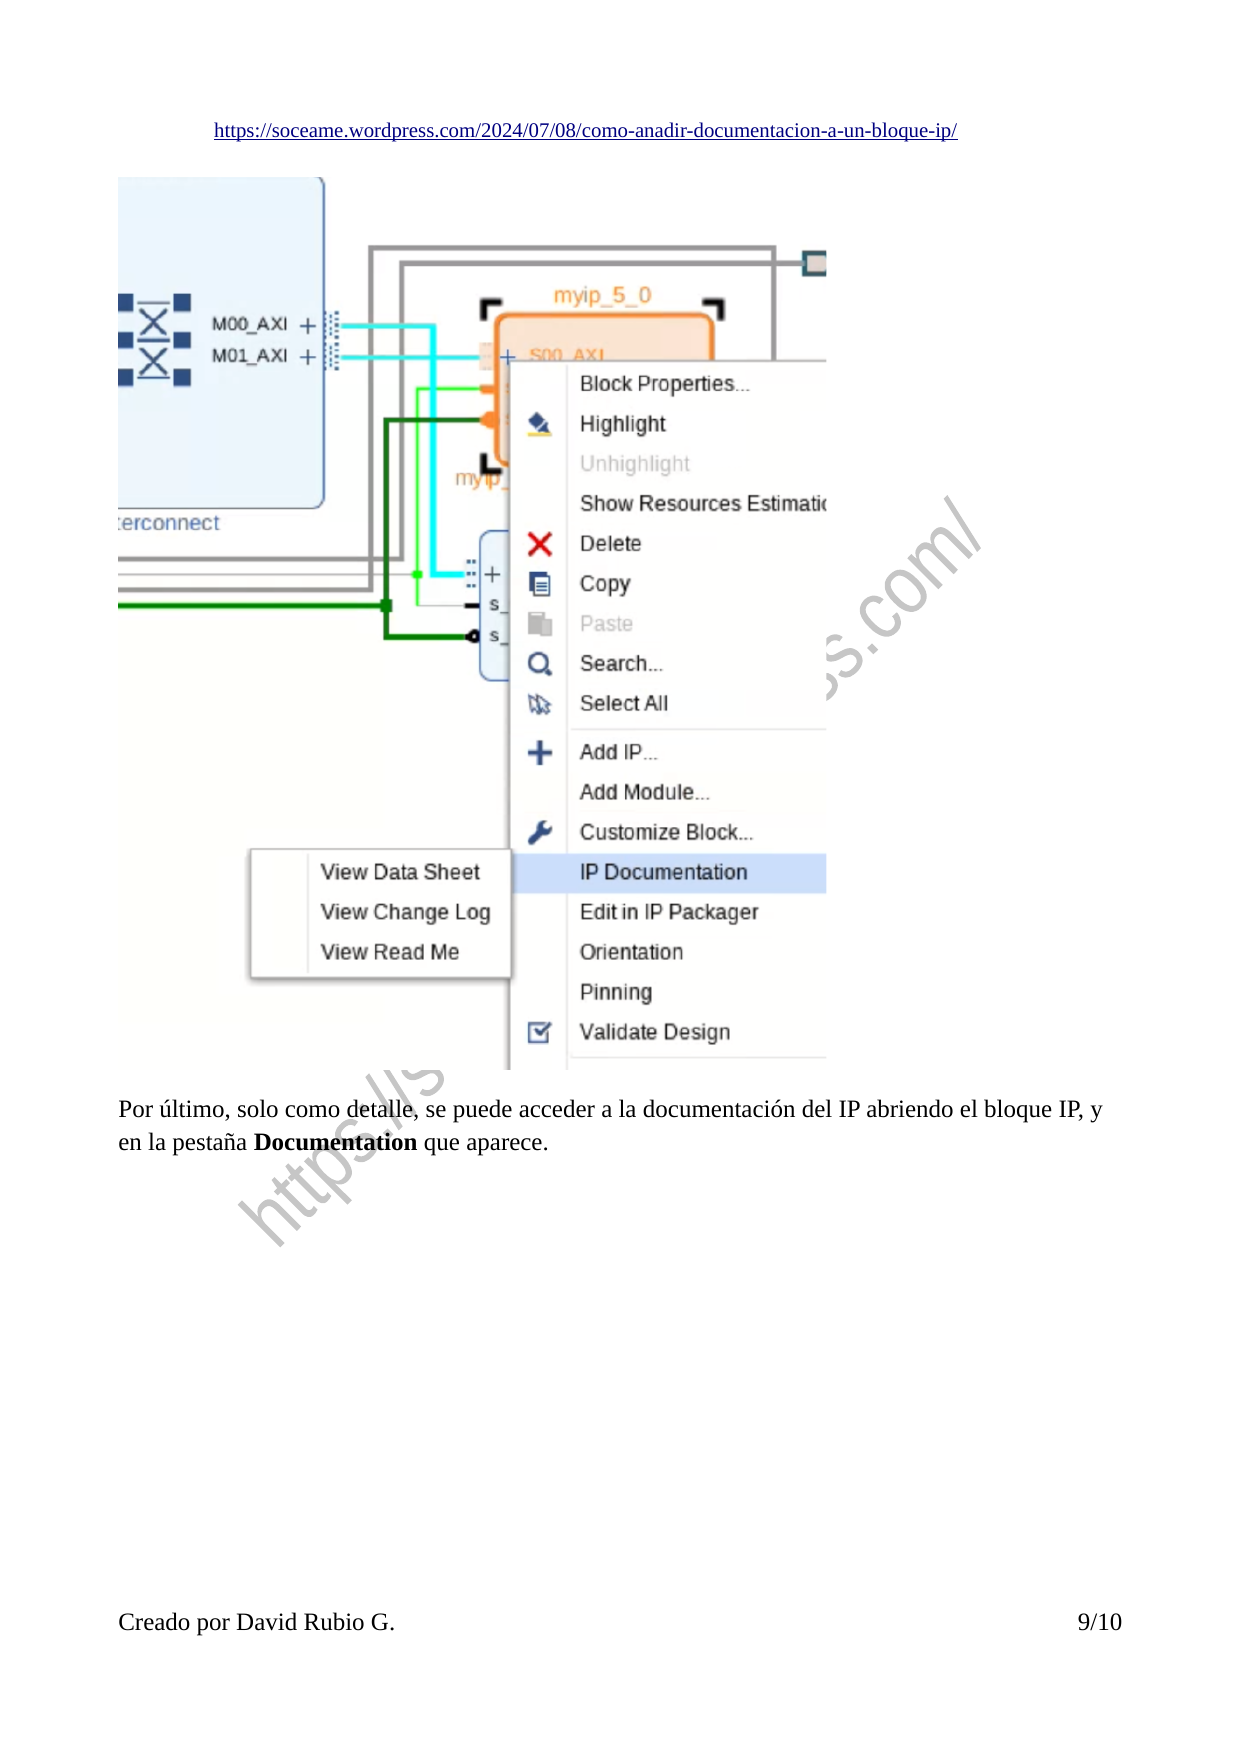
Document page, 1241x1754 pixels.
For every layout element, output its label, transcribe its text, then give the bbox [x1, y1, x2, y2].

picture [118, 177, 827, 1070]
text Por último, solo como detalle, se puede acceder a la documentación del IP abriendo el bloque IP, y en la pestaña Documentation que aparece. [118, 1094, 1122, 1155]
